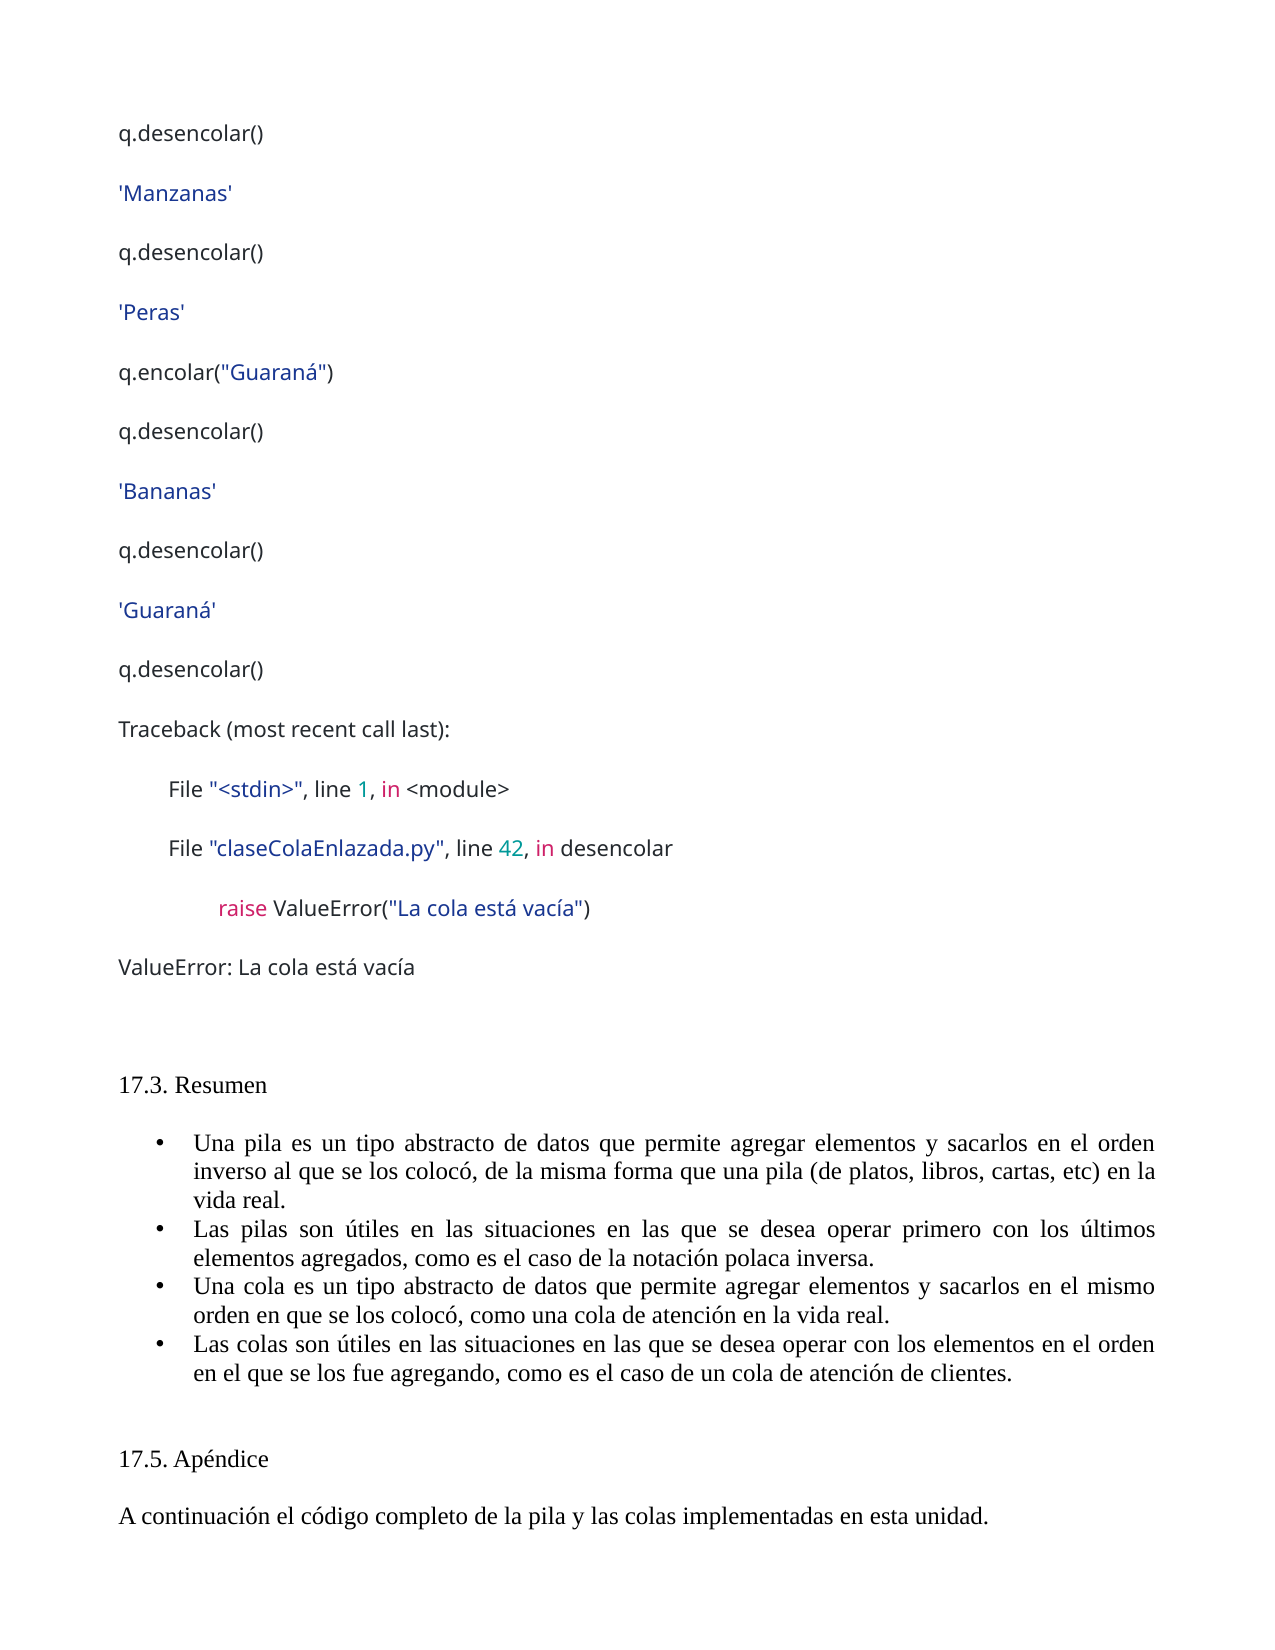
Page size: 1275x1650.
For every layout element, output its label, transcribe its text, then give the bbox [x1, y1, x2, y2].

text A continuación el código completo de la pila y las colas implementadas en esta unidad. [118, 1501, 1157, 1530]
text q.encolar("Guaraná") [118, 356, 1157, 386]
list Las pilas son útiles en las situaciones en las que se desea operar primero con los últimos elementos agregados, como es el caso de la notación polaca inversa. [156, 1214, 1157, 1271]
text q.desencolar() [118, 416, 1157, 446]
text 'Guaraná' [118, 595, 1157, 624]
text 'Bananas' [118, 476, 1157, 505]
text q.desencolar() [118, 237, 1157, 267]
list Una pila es un tipo abstracto de datos que permite agregar elementos y sacarlos en el orden inverso al que se los colocó, de la misma forma que una pila (de platos, libros, cartas, etc) en la vida real. [156, 1128, 1157, 1214]
text 17.3. Resumen [118, 1070, 1157, 1099]
text 'Peras' [118, 297, 1157, 327]
list Las colas son útiles en las situaciones en las que se desea operar con los elementos en el orden en el que se los fue agregando, como es el caso de un cola de atención de clientes. [156, 1329, 1157, 1386]
text raise ValueError("La cola está vacía") [118, 893, 1157, 922]
text q.desencolar() [118, 654, 1157, 684]
text 17.5. Apéndice [118, 1444, 1157, 1473]
text 'Manzanas' [118, 178, 1157, 207]
text Traceback (most recent call last): [118, 714, 1157, 744]
text q.desencolar() [118, 535, 1157, 565]
text File "<stdin>", line 1, in <module> [118, 773, 1157, 803]
text File "claseColaEnlazada.py", line 42, in desencolar [118, 833, 1157, 863]
list Una cola es un tipo abstracto de datos que permite agregar elementos y sacarlos en el mismo orden en que se los colocó, como una cola de atención en la vida real. [156, 1271, 1157, 1329]
text ValueError: La cola está vacía [118, 952, 1157, 982]
text q.desencolar() [118, 118, 1157, 148]
